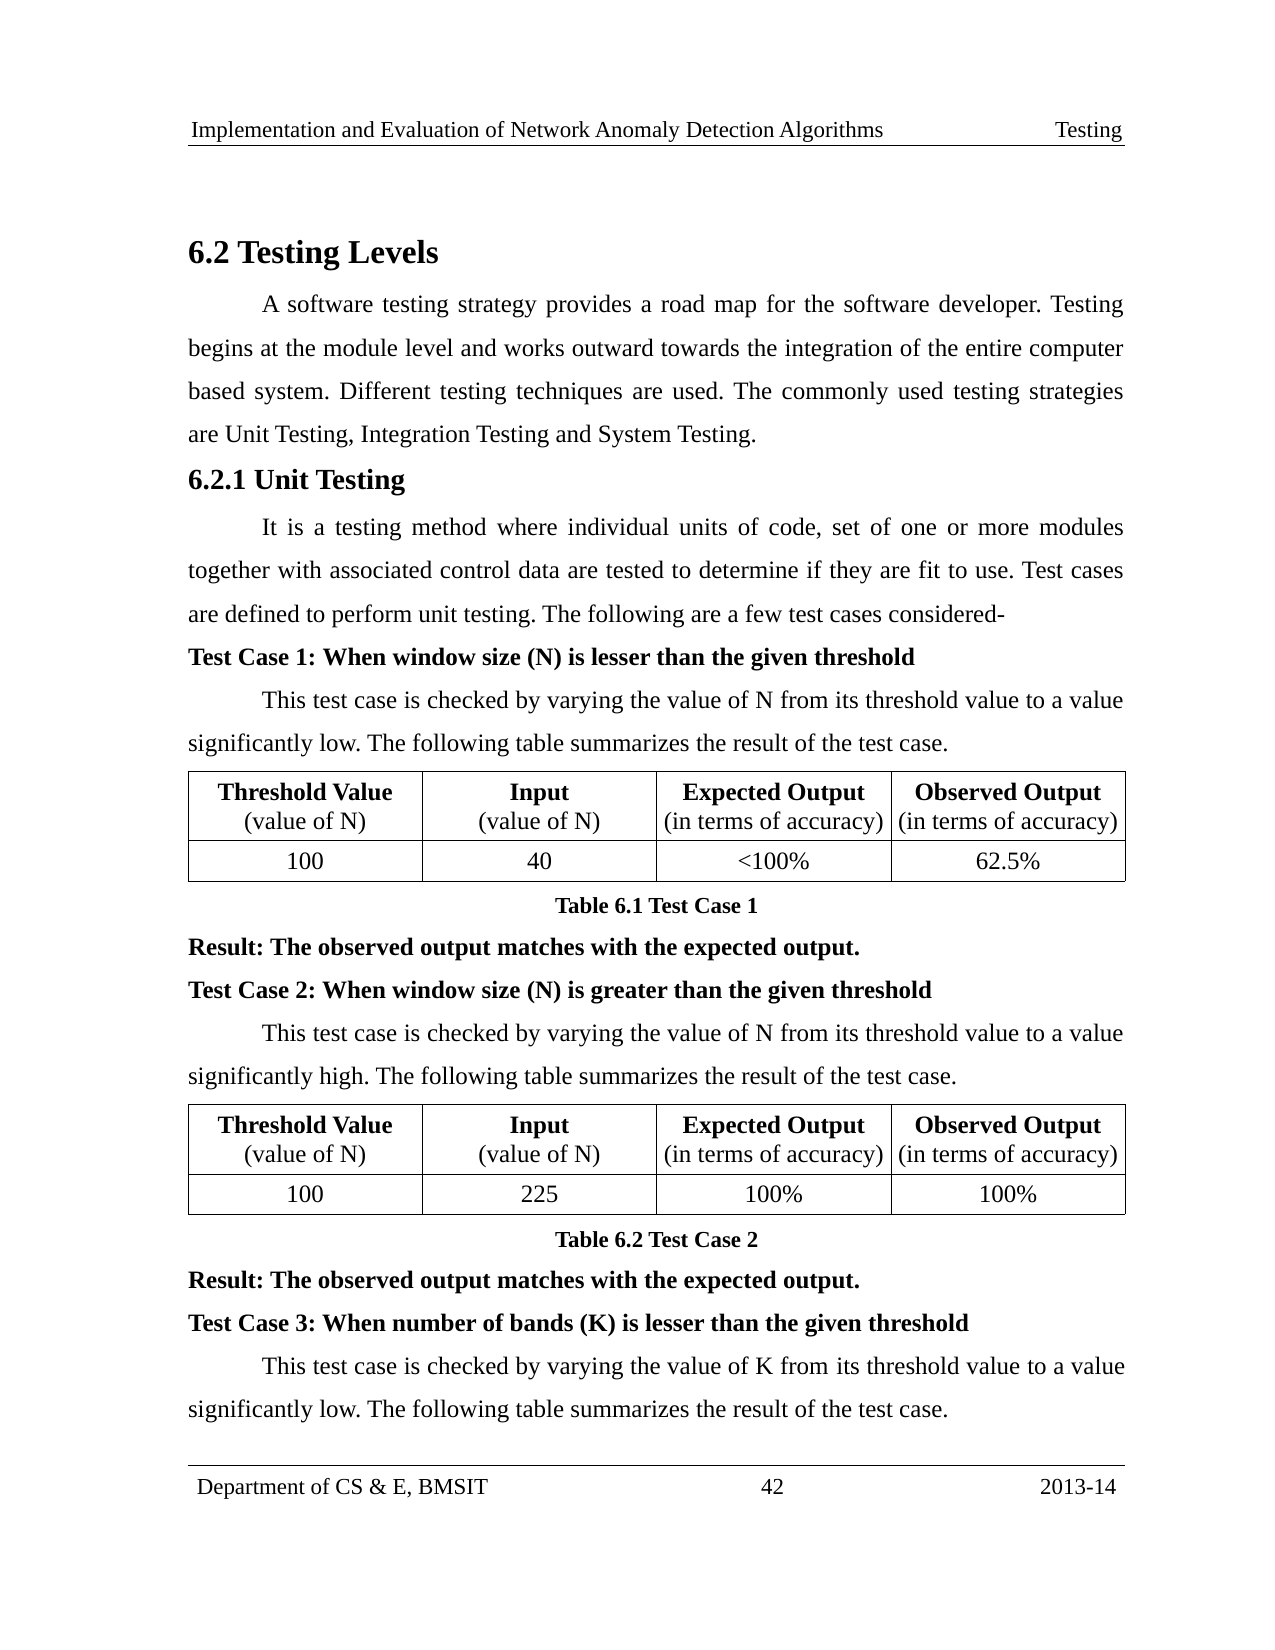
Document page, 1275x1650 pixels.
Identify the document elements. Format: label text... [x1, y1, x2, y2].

subtitle 6.2 Testing Levels [188, 232, 1125, 270]
table_header Threshold Value (value of N) [189, 772, 422, 840]
table_cell <100% [657, 841, 891, 881]
table_header Threshold Value (value of N) [189, 1105, 422, 1173]
text Result: The observed output matches with the expected output. [188, 932, 1125, 961]
table_cell 40 [423, 841, 656, 881]
text It is a testing method where individual units of code, set of one or more modules together with associated control data are tested to determine if they are fit to use. Test cases are defined to perform unit testing. The following are a few test cases considered- [188, 512, 1125, 627]
text This test case is checked by varying the value of N from its threshold value to a value significantly high. The following table summarizes the result of the test case. [188, 1018, 1125, 1090]
text Table 6.1 Test Case 1 [188, 892, 1125, 919]
table_header Expected Output (in terms of accuracy) [657, 772, 891, 840]
table_cell 225 [423, 1175, 656, 1214]
text Test Case 3: When number of bands (K) is lesser than the given threshold [188, 1308, 1125, 1337]
text Result: The observed output matches with the expected output. [188, 1265, 1125, 1294]
table_header Observed Output (in terms of accuracy) [892, 1105, 1125, 1173]
table_cell 100 [189, 1175, 422, 1214]
table_cell 100% [892, 1175, 1125, 1214]
text A software testing strategy provides a road map for the software developer. Testing begins at the module level and works outward towards the integration of the entire computer based system. Different testing techniques are used. The commonly used testing strategies are Unit Testing, Integration Testing and System Testing. [188, 289, 1125, 448]
text Test Case 2: When window size (N) is greater than the given threshold [188, 975, 1125, 1004]
table_header Input (value of N) [423, 1105, 656, 1173]
table_header Input (value of N) [423, 772, 656, 840]
text This test case is checked by varying the value of N from its threshold value to a value significantly low. The following table summarizes the result of the test case. [188, 685, 1125, 757]
subtitle 6.2.1 Unit Testing [188, 462, 1125, 496]
table_cell 100 [189, 841, 422, 881]
text Table 6.2 Test Case 2 [188, 1226, 1125, 1252]
table_header Observed Output (in terms of accuracy) [892, 772, 1125, 840]
table_cell 100% [657, 1175, 891, 1214]
table_cell 62.5% [892, 841, 1125, 881]
table_header Expected Output (in terms of accuracy) [657, 1105, 891, 1173]
text Test Case 1: When window size (N) is lesser than the given threshold [188, 642, 1125, 671]
text This test case is checked by varying the value of K from its threshold value to a value significantly low. The following table summarizes the result of the test case. [188, 1351, 1125, 1423]
